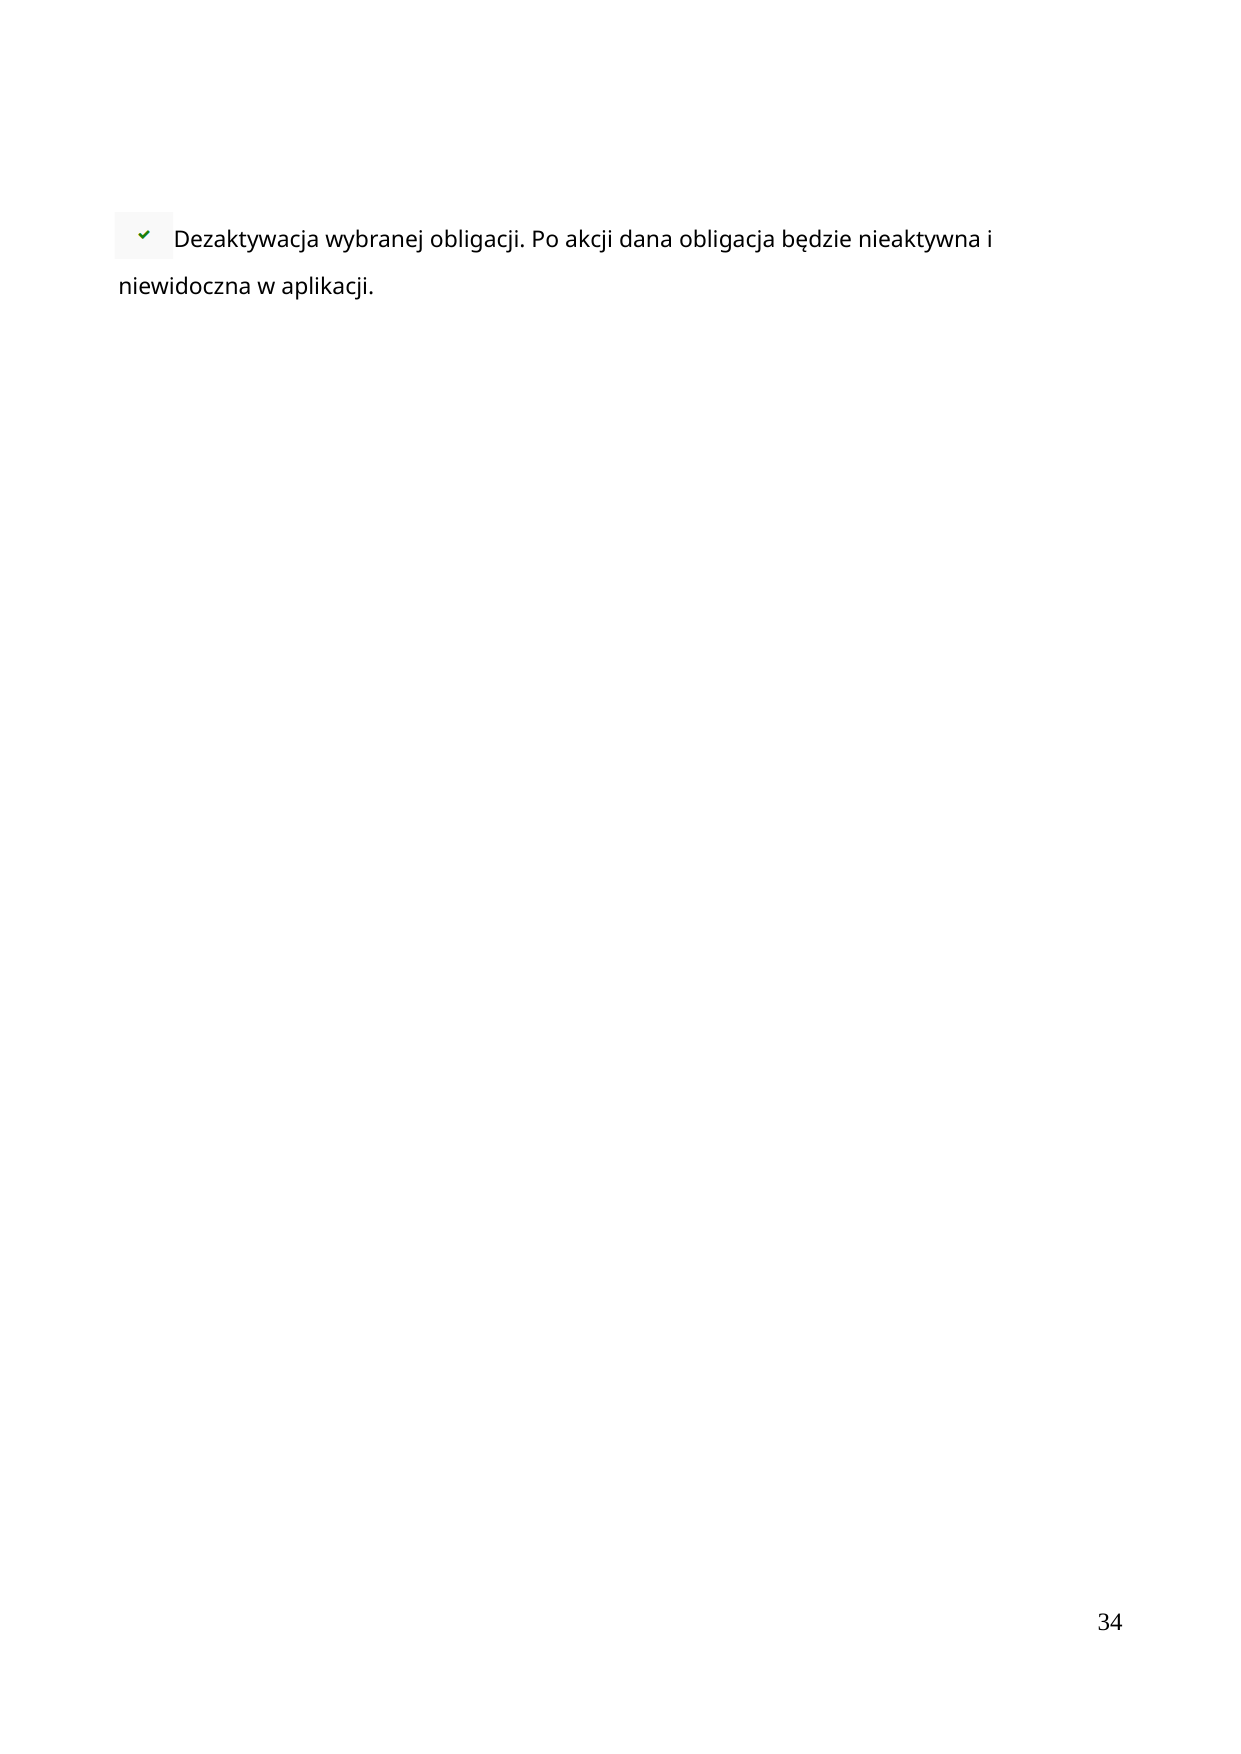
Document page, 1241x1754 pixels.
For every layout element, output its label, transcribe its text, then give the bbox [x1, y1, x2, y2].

picture [114, 212, 174, 259]
text Dezaktywacja wybranej obligacji. Po akcji dana obligacja będzie nieaktywna i niewidoczna w aplikacji. [118, 223, 1122, 301]
